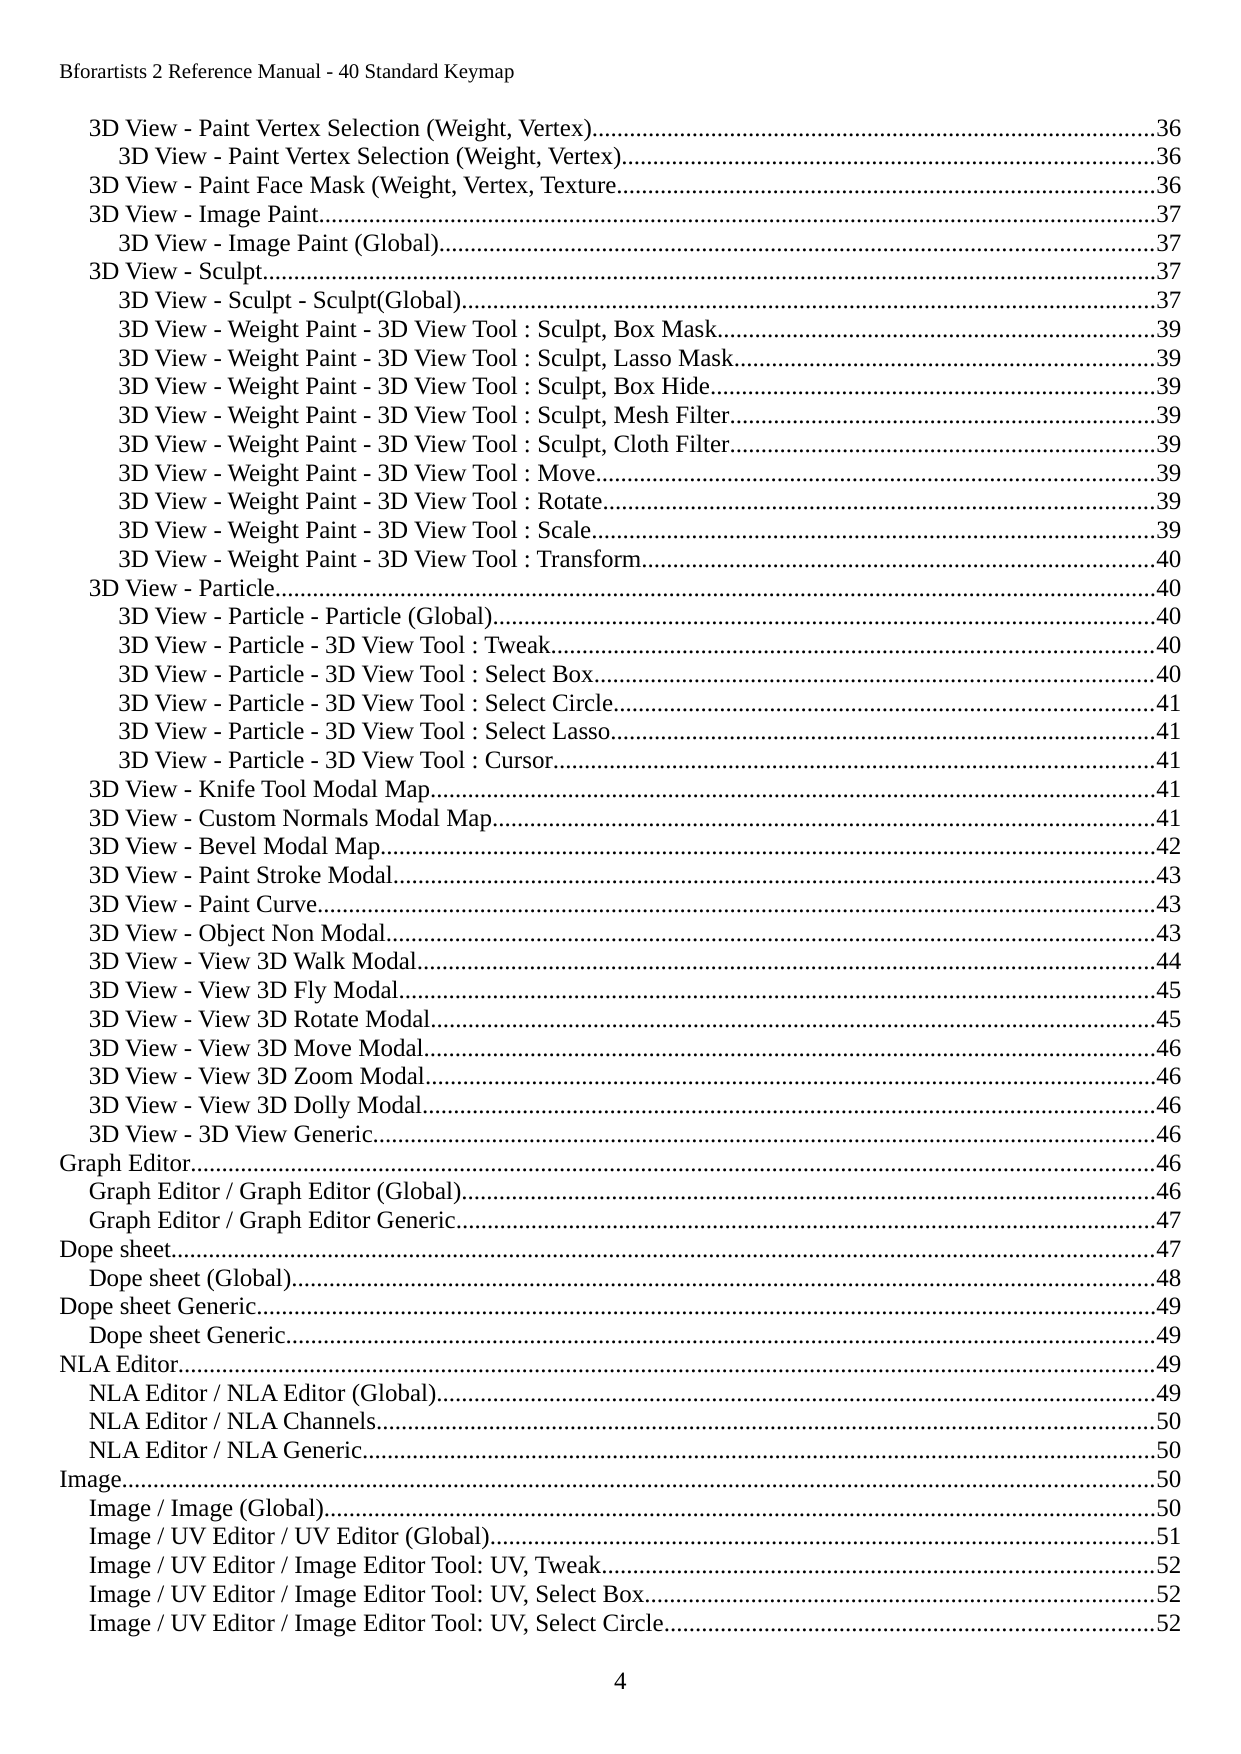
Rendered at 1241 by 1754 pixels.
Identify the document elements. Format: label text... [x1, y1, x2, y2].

text 3D View - Paint Face Mask (Weight, Vertex, Texture 36 [88, 170, 1181, 199]
text 3D View - Weight Paint - 3D View Tool : Sculpt, Box Mask 39 [118, 314, 1181, 343]
text 3D View - View 3D Rotate Modal 45 [88, 1004, 1181, 1033]
text 3D View - Weight Paint - 3D View Tool : Rotate 39 [118, 486, 1181, 515]
text 3D View - Particle - 3D View Tool : Select Circle 41 [118, 688, 1181, 716]
text 3D View - View 3D Dolly Modal 46 [88, 1090, 1181, 1119]
text 3D View - Knife Tool Modal Map 41 [88, 774, 1181, 803]
text 3D View - Particle - 3D View Tool : Tweak 40 [118, 630, 1181, 659]
text 3D View - View 3D Zoom Modal 46 [88, 1061, 1181, 1090]
text 3D View - Particle 40 [88, 573, 1181, 601]
text 3D View - 3D View Generic 46 [88, 1119, 1181, 1148]
text 3D View - Paint Vertex Selection (Weight, Vertex) 36 [88, 113, 1181, 141]
text Dope sheet 47 [59, 1234, 1181, 1263]
text 3D View - Weight Paint - 3D View Tool : Sculpt, Box Hide 39 [118, 371, 1181, 400]
text NLA Editor / NLA Generic 50 [88, 1435, 1181, 1464]
text Graph Editor / Graph Editor (Global) 46 [88, 1176, 1181, 1205]
text 3D View - Particle - 3D View Tool : Select Box 40 [118, 659, 1181, 688]
text Dope sheet (Global) 48 [88, 1263, 1181, 1291]
text Graph Editor / Graph Editor Generic 47 [88, 1205, 1181, 1234]
text 3D View - Bevel Modal Map 42 [88, 831, 1181, 860]
text 3D View - Paint Vertex Selection (Weight, Vertex) 36 [118, 141, 1181, 170]
text 3D View - Image Paint (Global) 37 [118, 228, 1181, 256]
text Dope sheet Generic 49 [88, 1320, 1181, 1349]
text 3D View - Weight Paint - 3D View Tool : Sculpt, Cloth Filter 39 [118, 429, 1181, 458]
text 3D View - Particle - Particle (Global) 40 [118, 601, 1181, 630]
text Image / UV Editor / Image Editor Tool: UV, Select Box 52 [88, 1579, 1181, 1608]
text NLA Editor 49 [59, 1349, 1181, 1378]
text 3D View - View 3D Walk Modal 44 [88, 946, 1181, 975]
text Image / UV Editor / Image Editor Tool: UV, Select Circle 52 [88, 1608, 1181, 1636]
text 3D View - Weight Paint - 3D View Tool : Sculpt, Mesh Filter 39 [118, 400, 1181, 429]
text Graph Editor 46 [59, 1148, 1181, 1176]
text 3D View - Weight Paint - 3D View Tool : Sculpt, Lasso Mask 39 [118, 343, 1181, 371]
text Image / Image (Global) 50 [88, 1493, 1181, 1521]
text Image / UV Editor / Image Editor Tool: UV, Tweak 52 [88, 1550, 1181, 1579]
text NLA Editor / NLA Editor (Global) 49 [88, 1378, 1181, 1406]
text 3D View - Particle - 3D View Tool : Select Lasso 41 [118, 716, 1181, 745]
text Dope sheet Generic 49 [59, 1291, 1181, 1320]
text NLA Editor / NLA Channels 50 [88, 1406, 1181, 1435]
text 3D View - Image Paint 37 [88, 199, 1181, 228]
text 3D View - Paint Stroke Modal 43 [88, 860, 1181, 889]
text 3D View - Particle - 3D View Tool : Cursor 41 [118, 745, 1181, 774]
text 3D View - Paint Curve 43 [88, 889, 1181, 918]
text 3D View - View 3D Move Modal 46 [88, 1033, 1181, 1061]
text 3D View - View 3D Fly Modal 45 [88, 975, 1181, 1004]
text 3D View - Sculpt - Sculpt(Global) 37 [118, 285, 1181, 314]
text 3D View - Sculpt 37 [88, 256, 1181, 285]
text Image / UV Editor / UV Editor (Global) 51 [88, 1521, 1181, 1550]
text 3D View - Custom Normals Modal Map 41 [88, 803, 1181, 831]
text Image 50 [59, 1464, 1181, 1493]
text 3D View - Weight Paint - 3D View Tool : Transform 40 [118, 544, 1181, 573]
text 3D View - Weight Paint - 3D View Tool : Scale 39 [118, 515, 1181, 544]
text 3D View - Weight Paint - 3D View Tool : Move 39 [118, 458, 1181, 486]
text 3D View - Object Non Modal 43 [88, 918, 1181, 946]
